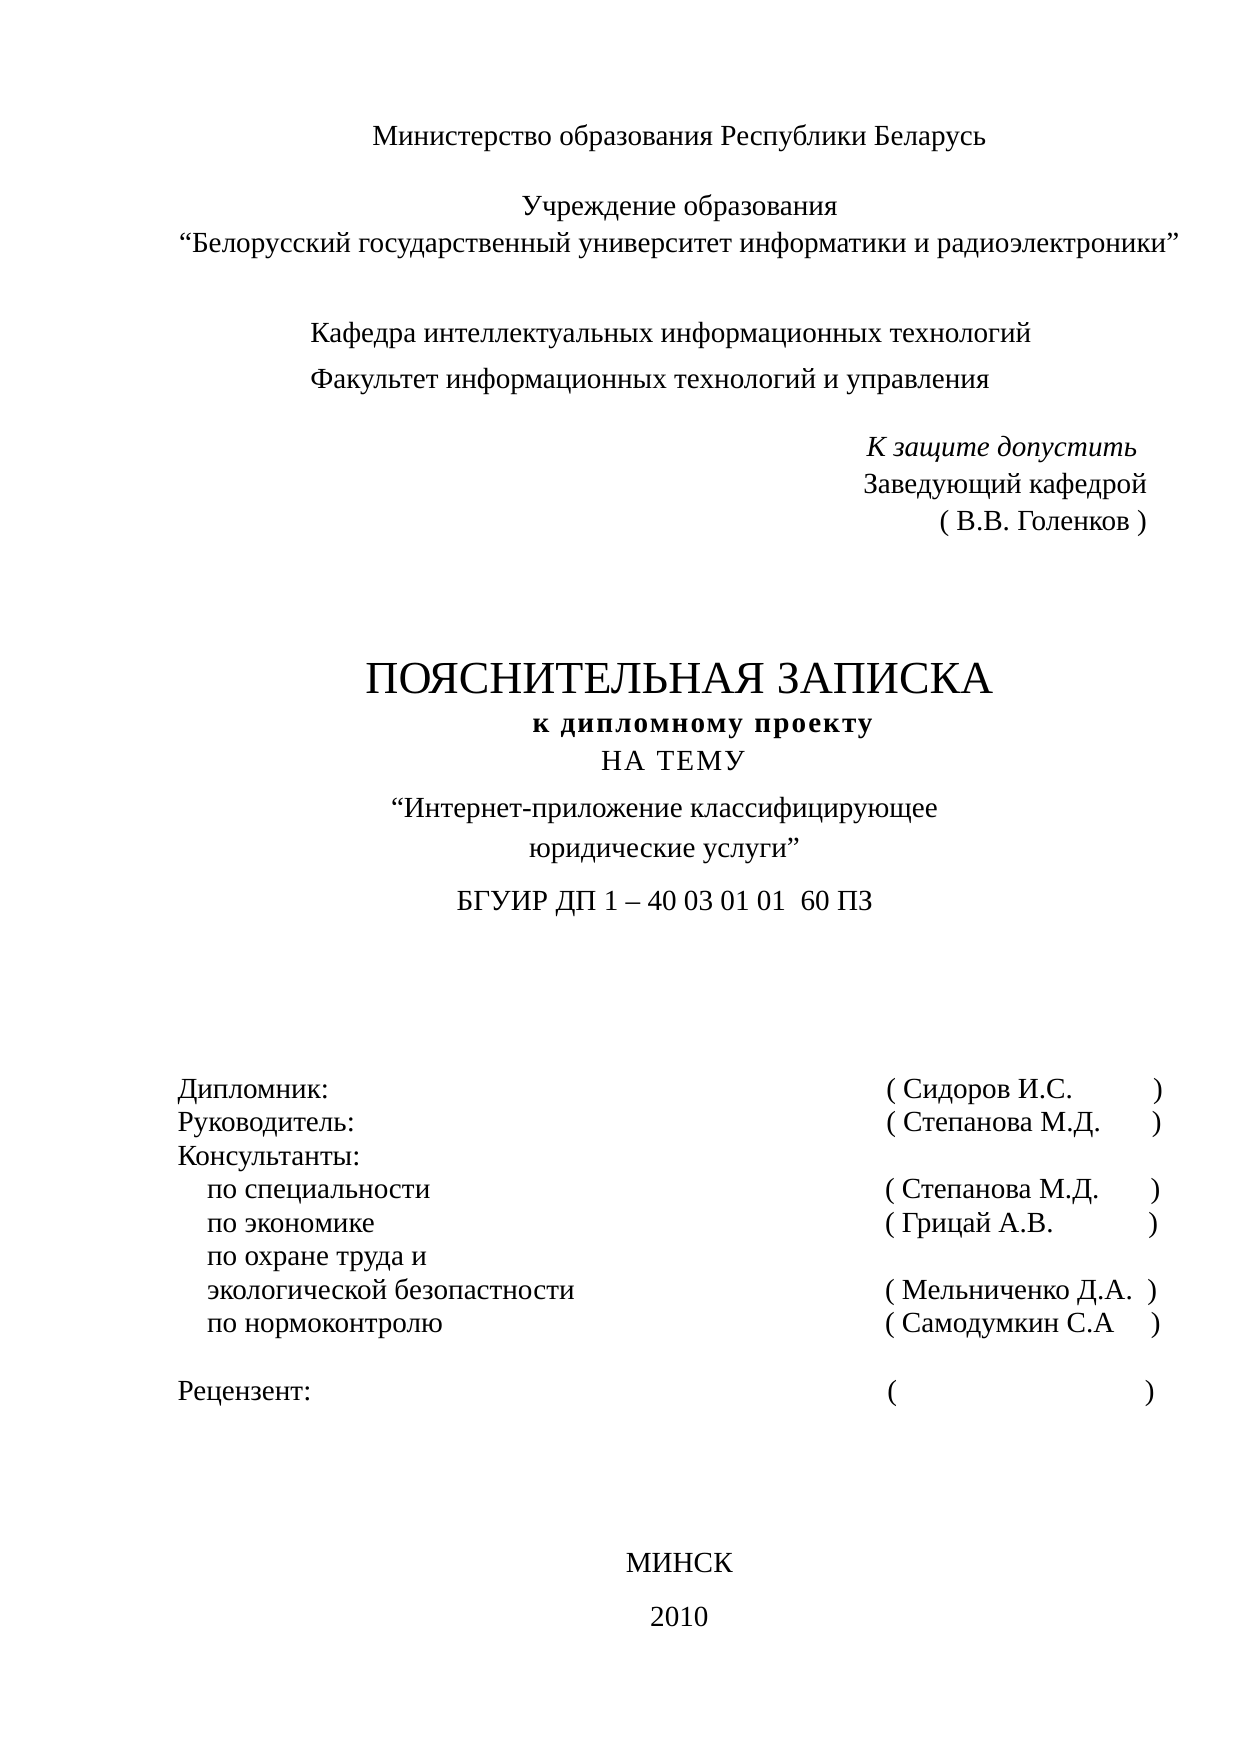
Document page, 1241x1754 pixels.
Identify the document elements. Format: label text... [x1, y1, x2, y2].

text Консультанты: [177, 1138, 1181, 1171]
text экологической безопастности ( Мельниченко Д.А. ) [207, 1272, 1181, 1306]
text Руководитель: ( Степанова М.Д. ) [177, 1104, 1181, 1138]
text БГУИР ДП 1 – 40 03 01 01 60 ПЗ [356, 871, 973, 921]
text “Белорусский государственный университет информатики и радиоэлектроники” [177, 223, 1181, 260]
text по охране труда и [207, 1238, 1181, 1272]
text МИНСК [177, 1551, 1181, 1578]
text 2010 [177, 1605, 1181, 1632]
text по специальности ( Степанова М.Д. ) [207, 1171, 1181, 1205]
text Факультет информационных технологий и управления [252, 352, 1181, 398]
text Дипломник: ( Сидоров И.С. ) [177, 1071, 1181, 1104]
text по экономике ( Грицай А.В. ) [207, 1205, 1181, 1238]
text Рецензент: ( ) [177, 1373, 1181, 1406]
text к дипломному проекту [504, 703, 901, 740]
text ( В.В. Голенков ) [886, 503, 1147, 536]
text по нормоконтролю ( Самодумкин С.А ) [207, 1306, 1181, 1339]
text Учреждение образования [177, 185, 1181, 223]
text “Интернет-приложение классифицирующее юридические услуги” [356, 790, 972, 864]
text К защите допустить Заведующий кафедрой [797, 429, 1147, 499]
text Министерство образования Республики Беларусь [177, 118, 1181, 152]
text ПОЯСНИТЕЛЬНАЯ ЗАПИСКА [177, 650, 1181, 703]
text НА ТЕМУ [504, 740, 841, 778]
text Кафедра интеллектуальных информационных технологий [235, 306, 1181, 352]
